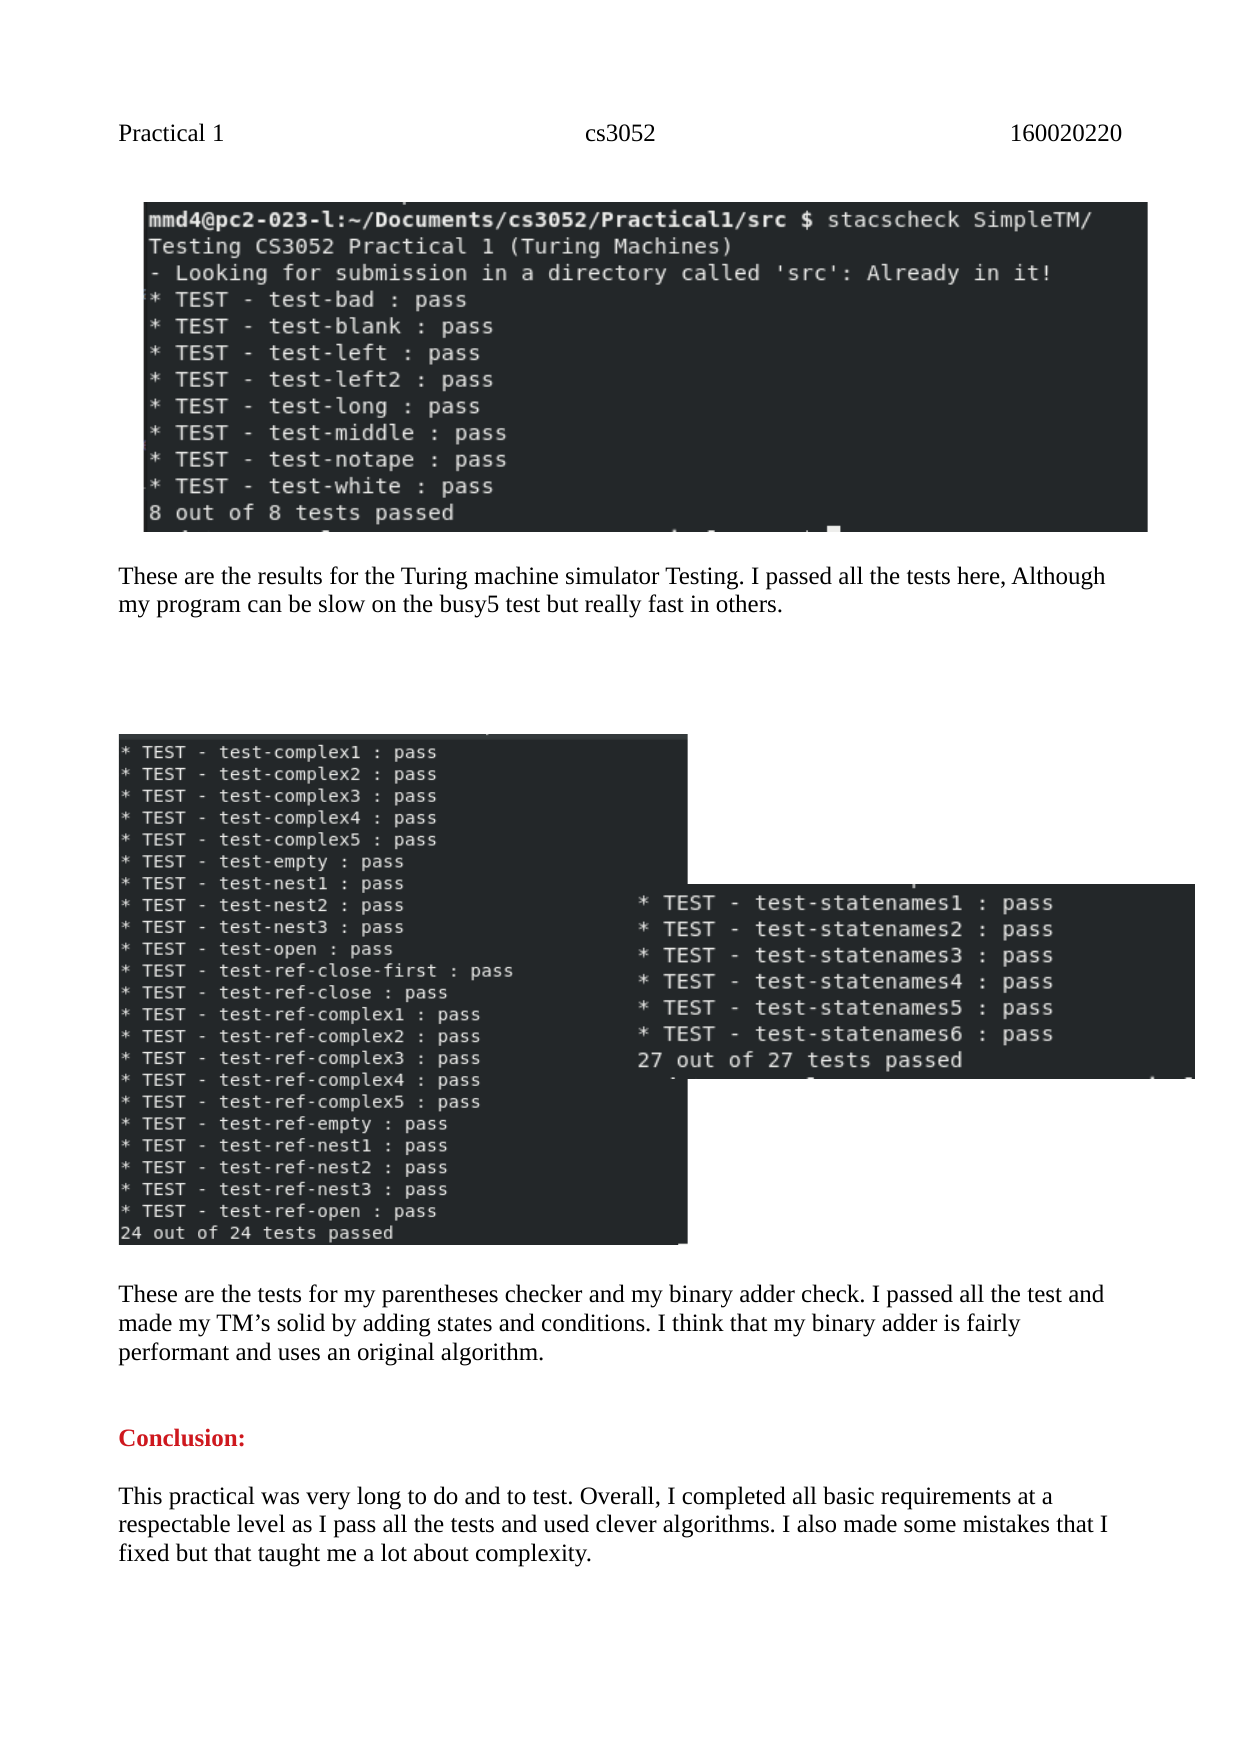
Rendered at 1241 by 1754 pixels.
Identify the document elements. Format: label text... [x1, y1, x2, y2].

picture [118, 734, 1195, 1245]
picture [143, 202, 1148, 532]
text Conclusion: [118, 1423, 1122, 1452]
text This practical was very long to do and to test. Overall, I completed all basic requirements at a respectable level as I pass all the tests and used clever algorithms. I also made some mistakes that I fixed but that taught me a lot about complexity. [118, 1481, 1122, 1567]
text These are the results for the Turing machine simulator Testing. I passed all the tests here, Although my program can be slow on the busy5 test but really fast in others. [118, 561, 1122, 618]
text These are the tests for my parentheses checker and my binary adder check. I passed all the test and made my TM’s solid by adding states and conditions. I think that my binary adder is fairly performant and uses an original algorithm. [118, 1279, 1122, 1366]
